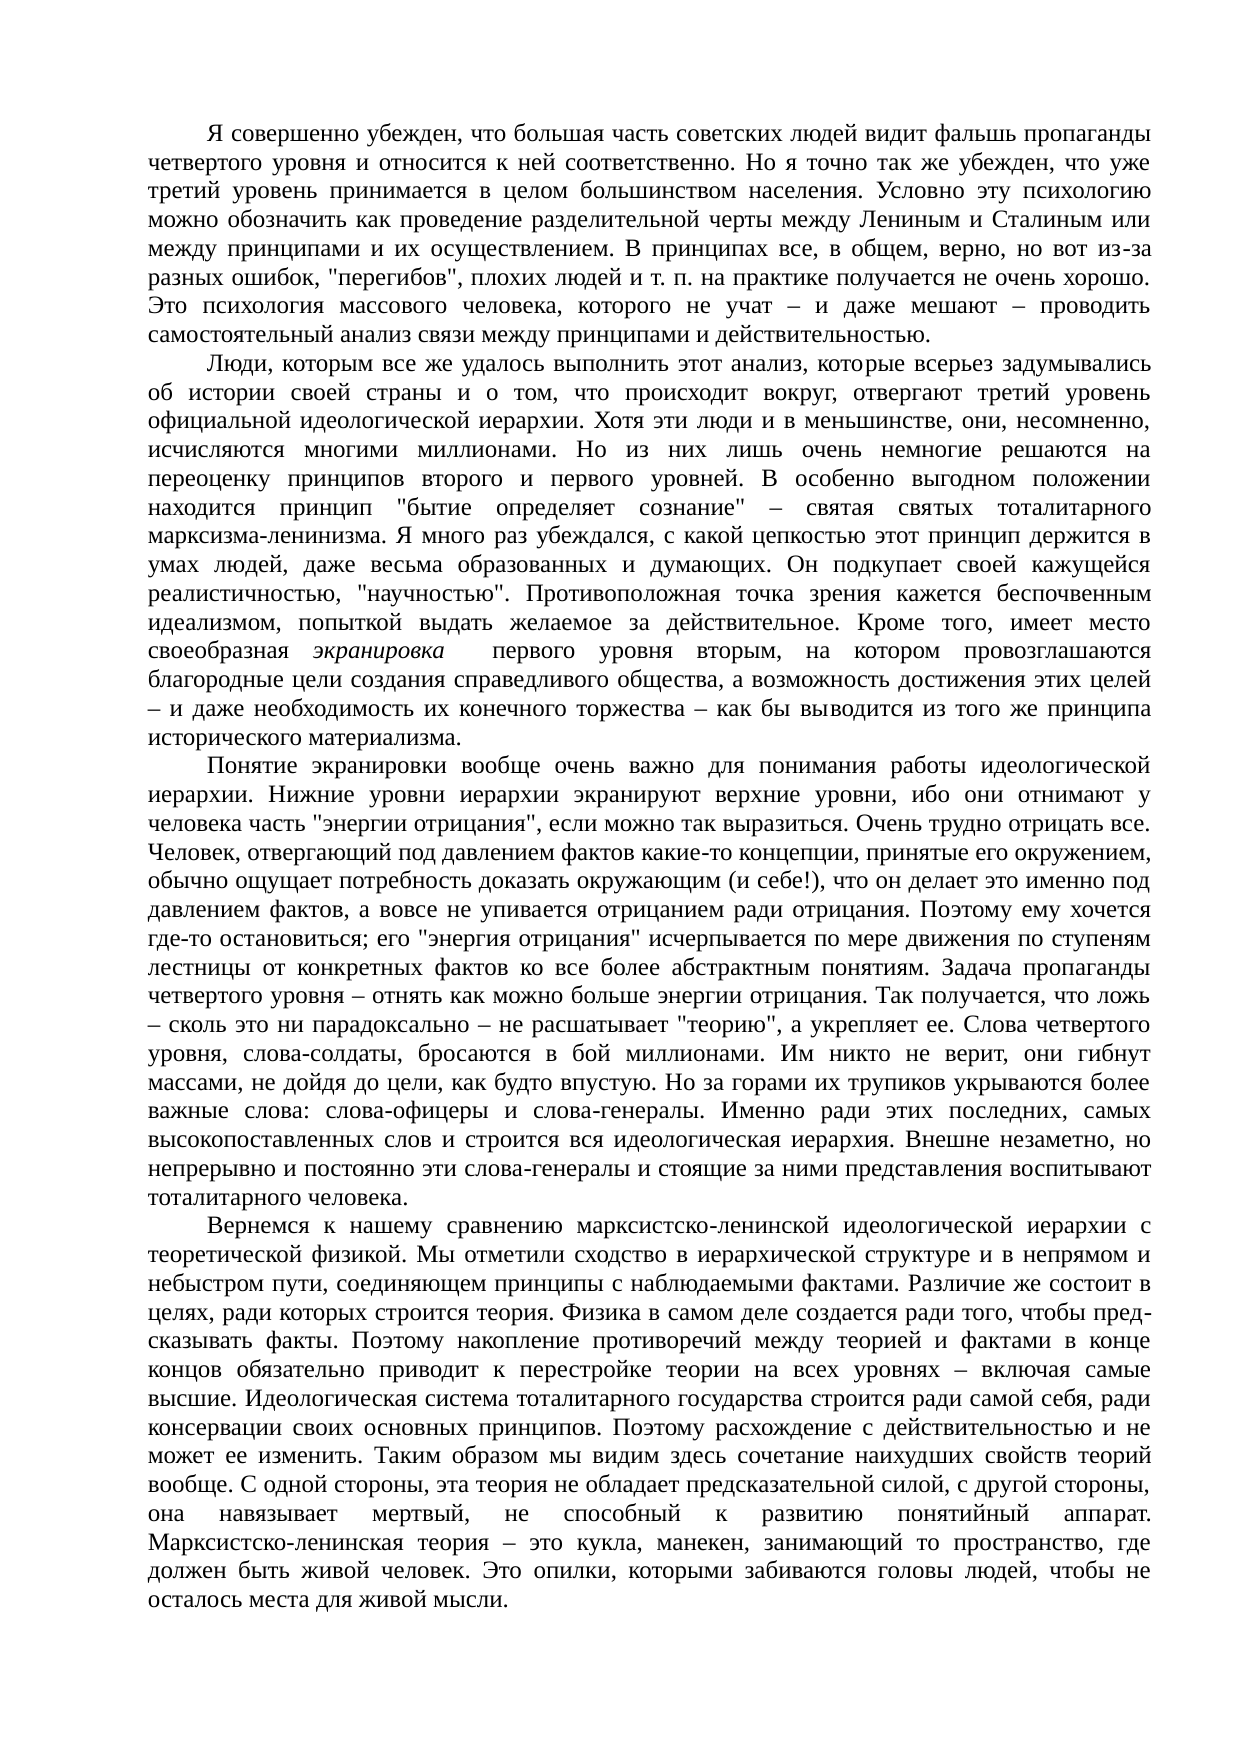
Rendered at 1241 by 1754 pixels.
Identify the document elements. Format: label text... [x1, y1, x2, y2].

text Вернемся к нашему сравнению марксистско‑ленинской идеологической иерархии с теоретической физикой. Мы отме­тили сходство в иерархической структуре и в непрямом и не­быстром пути, соединяющем принципы с наблюдаемыми фак­тами. Различие же состоит в целях, ради которых строится теория. Физика в самом деле создается ради того, чтобы пред­сказывать факты. Поэтому накопление противоречий между теорией и фактами в конце концов обязательно приводит к пе­рестройке теории на всех уровнях – включая самые высшие. Идеологическая система тоталитарного государства строится ради самой себя, ради консервации своих основных принци­пов. Поэтому расхождение с действительностью и не может ее изменить. Таким образом мы видим здесь сочетание наихуд­ших свойств теорий вообще. С одной стороны, эта теория не обладает предсказательной силой, с другой стороны, она навя­зывает мертвый, не способный к развитию понятийный аппа­рат. Марксистско‑ленинская теория – это кукла, манекен, занимающий то пространство, где должен быть живой человек. Это опилки, которыми забиваются головы людей, чтобы не осталось места для живой мысли. [148, 1211, 1152, 1613]
text Понятие экранировки вообще очень важно для понимания работы идеологической иерархии. Нижние уровни иерархии экранируют верхние уровни, ибо они отнимают у человека часть "энергии отрицания", если можно так выразиться. Очень трудно отрицать все. Человек, отвергающий под давлением фактов какие‑то концепции, принятые его окружением, обыч­но ощущает потребность доказать окружающим (и себе!), что он делает это именно под давлением фактов, а вовсе не упива­ется отрицанием ради отрицания. Поэтому ему хочется где‑то остановиться; его "энергия отрицания" исчерпывается по мере движения по ступеням лестницы от конкретных фактов ко все более абстрактным понятиям. Задача пропаганды четвер­того уровня – отнять как можно больше энергии отрицания. Так получается, что ложь – сколь это ни парадоксально – не расшатывает "теорию", а укрепляет ее. Слова четвертого уров­ня, слова‑солдаты, бросаются в бой миллионами. Им никто не верит, они гибнут массами, не дойдя до цели, как будто впустую. Но за горами их трупиков укрываются более важные слова: слова‑офицеры и слова‑генералы. Именно ради этих последних, самых высокопоставленных слов и строится вся идеологическая иерархия. Внешне незаметно, но непрерывно и постоянно эти слова‑генералы и стоящие за ними представ­ления воспитывают тоталитарного человека. [148, 751, 1152, 1211]
text Люди, которым все же удалось выполнить этот анализ, кото­рые всерьез задумывались об истории своей страны и о том, что происходит вокруг, отвергают третий уровень официальной идеологической иерархии. Хотя эти люди и в меньшинстве, они, несомненно, исчисляются многими миллионами. Но из них лишь очень немногие решаются на переоценку принципов второго и первого уровней. В особенно выгодном положении находится принцип "бытие определяет сознание" – святая свя­тых тоталитарного марксизма‑ленинизма. Я много раз убеж­дался, с какой цепкостью этот принцип держится в умах лю­дей, даже весьма образованных и думающих. Он подкупает своей кажущейся реалистичностью, "научностью". Противопо­ложная точка зрения кажется беспочвенным идеализмом, по­пыткой выдать желаемое за действительное. Кроме того, имеет место своеобразная экранировка первого уровня вторым, на котором провозглашаются благородные цели создания справедливого общества, а возможность достижения этих целей – и даже необходимость их конечного торжества – как бы вы­водится из того же принципа исторического материализма. [148, 348, 1152, 751]
text Я совершенно убежден, что большая часть советских людей видит фальшь пропаганды четвертого уровня и относится к ней соответственно. Но я точно так же убежден, что уже третий уровень принимается в целом большинством населения. Услов­но эту психологию можно обозначить как проведение раздели­тельной черты между Лениным и Сталиным или между прин­ципами и их осуществлением. В принципах все, в общем, верно, но вот из‑за разных ошибок, "перегибов", плохих людей и т. п. на практике получается не очень хорошо. Это психология массо­вого человека, которого не учат – и даже мешают – проводить самостоятельный анализ связи между принципами и действи­тельностью. [148, 118, 1152, 348]
